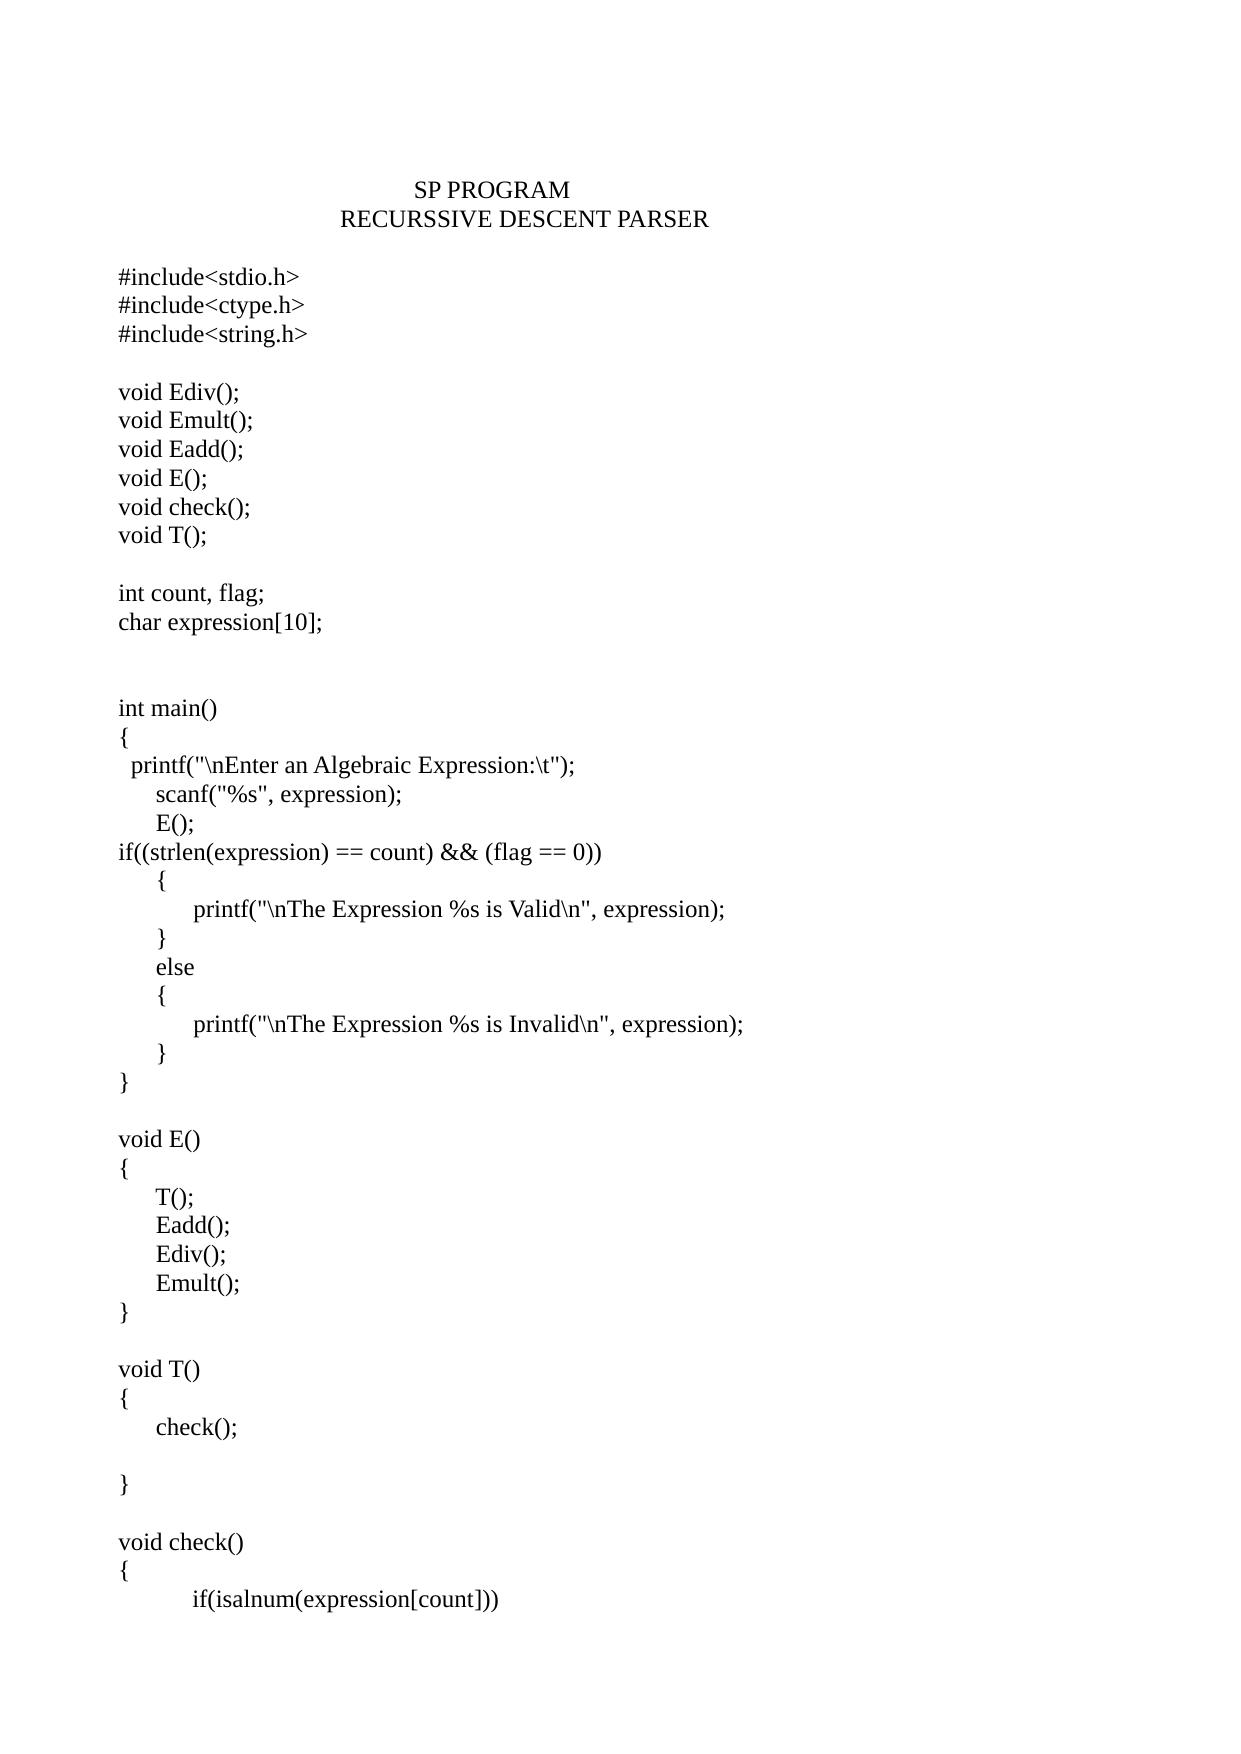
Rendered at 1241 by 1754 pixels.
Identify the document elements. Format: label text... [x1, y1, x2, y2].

text void check(); [118, 492, 1122, 521]
text char expression[10]; [118, 607, 1122, 636]
text int main() [118, 693, 1122, 722]
text { [118, 1556, 1122, 1584]
text else [118, 952, 1122, 981]
text } [118, 923, 1122, 952]
text void check() [118, 1527, 1122, 1556]
text int count, flag; [118, 578, 1122, 607]
text Eadd(); [118, 1211, 1122, 1239]
text } [118, 1067, 1122, 1096]
text { [118, 981, 1122, 1009]
text void Eadd(); [118, 434, 1122, 463]
text { [118, 722, 1122, 751]
text E(); [118, 808, 1122, 837]
text void Ediv(); [118, 377, 1122, 406]
text SP PROGRAM [118, 176, 1122, 204]
text void T() [118, 1354, 1122, 1383]
text } [118, 1038, 1122, 1067]
text #include<ctype.h> [118, 291, 1122, 319]
text void E() [118, 1124, 1122, 1153]
text printf("\nEnter an Algebraic Expression:\t"); [118, 751, 1122, 779]
text } [118, 1297, 1122, 1326]
text RECURSSIVE DESCENT PARSER [118, 204, 1122, 233]
text { [118, 1153, 1122, 1182]
text T(); [118, 1182, 1122, 1211]
text #include<string.h> [118, 319, 1122, 348]
text { [118, 1383, 1122, 1412]
text Ediv(); [118, 1239, 1122, 1268]
text printf("\nThe Expression %s is Valid\n", expression); [118, 894, 1122, 923]
text { [118, 866, 1122, 894]
text void T(); [118, 521, 1122, 549]
text if(isalnum(expression[count])) [118, 1584, 1122, 1613]
text void Emult(); [118, 406, 1122, 434]
text Emult(); [118, 1268, 1122, 1297]
text #include<stdio.h> [118, 262, 1122, 291]
text void E(); [118, 463, 1122, 492]
text } [118, 1469, 1122, 1498]
text scanf("%s", expression); [118, 779, 1122, 808]
text printf("\nThe Expression %s is Invalid\n", expression); [118, 1009, 1122, 1038]
text if((strlen(expression) == count) && (flag == 0)) [118, 837, 1122, 866]
text check(); [118, 1412, 1122, 1441]
